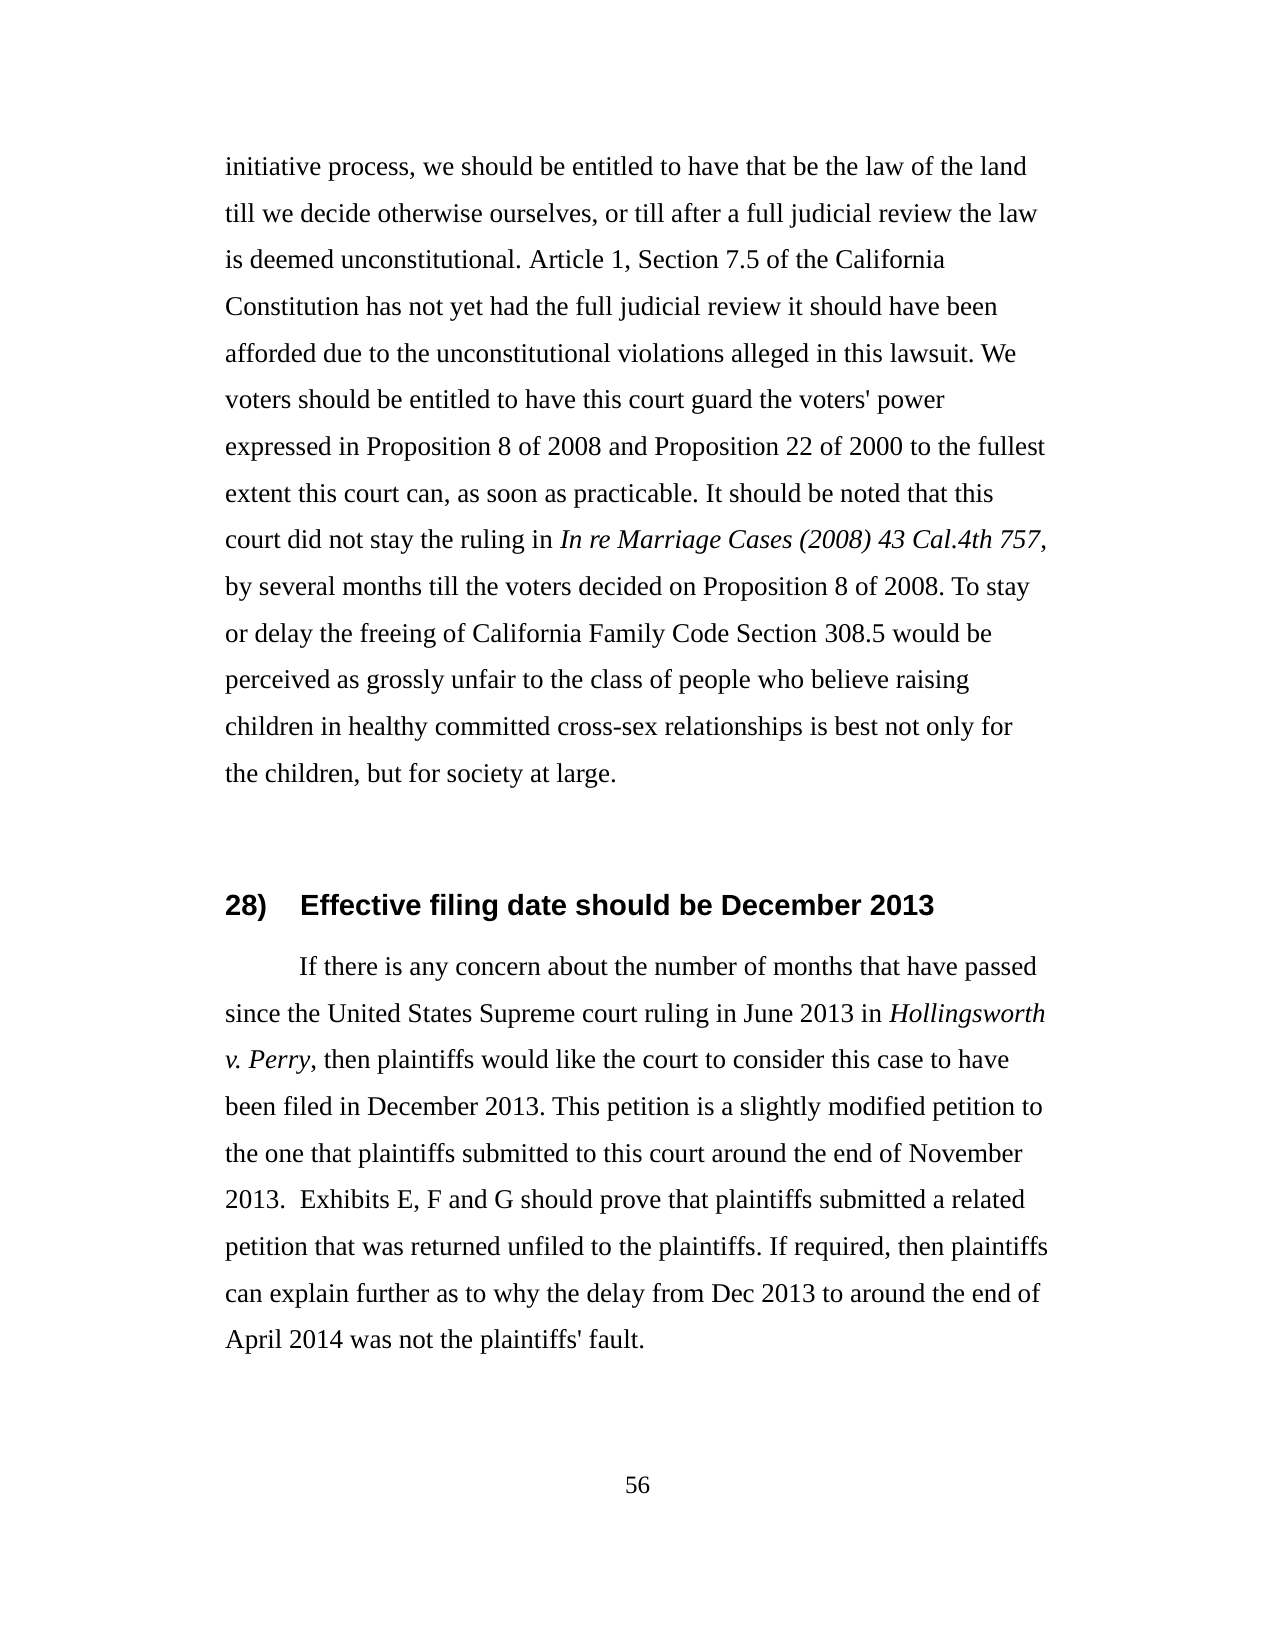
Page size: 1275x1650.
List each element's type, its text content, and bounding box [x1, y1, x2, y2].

text initiative process, we should be entitled to have that be the law of the land till we decide otherwise ourselves, or till after a full judicial review the law is deemed unconstitutional. Article 1, Section 7.5 of the California Constitution has not yet had the full judicial review it should have been afforded due to the unconstitutional violations alleged in this lawsuit. We voters should be entitled to have this court guard the voters' power expressed in Proposition 8 of 2008 and Proposition 22 of 2000 to the fullest extent this court can, as soon as practicable. It should be noted that this court did not stay the ruling in In re Marriage Cases (2008) 43 Cal.4th 757, by several months till the voters decided on Proposition 8 of 2008. To stay or delay the freeing of California Family Code Section 308.5 would be perceived as grossly unfair to the class of people who believe raising children in healthy committed cross-sex relationships is best not only for the children, but for society at large. [225, 150, 1050, 788]
text If there is any concern about the number of months that have passed since the United States Supreme court ruling in June 2013 in Hollingsworth v. Perry, then plaintiffs would like the court to consider this case to have been filed in December 2013. This petition is a slightly modified petition to the one that plaintiffs submitted to this court around the end of November 2013. Exhibits E, F and G should prove that plaintiffs submitted a related petition that was returned unfiled to the plaintiffs. If required, then plaintiffs can explain further as to why the delay from Dec 2013 to around the end of April 2014 was not the plaintiffs' fault. [225, 950, 1050, 1355]
subtitle Effective filing date should be December 2013 [225, 887, 1050, 921]
